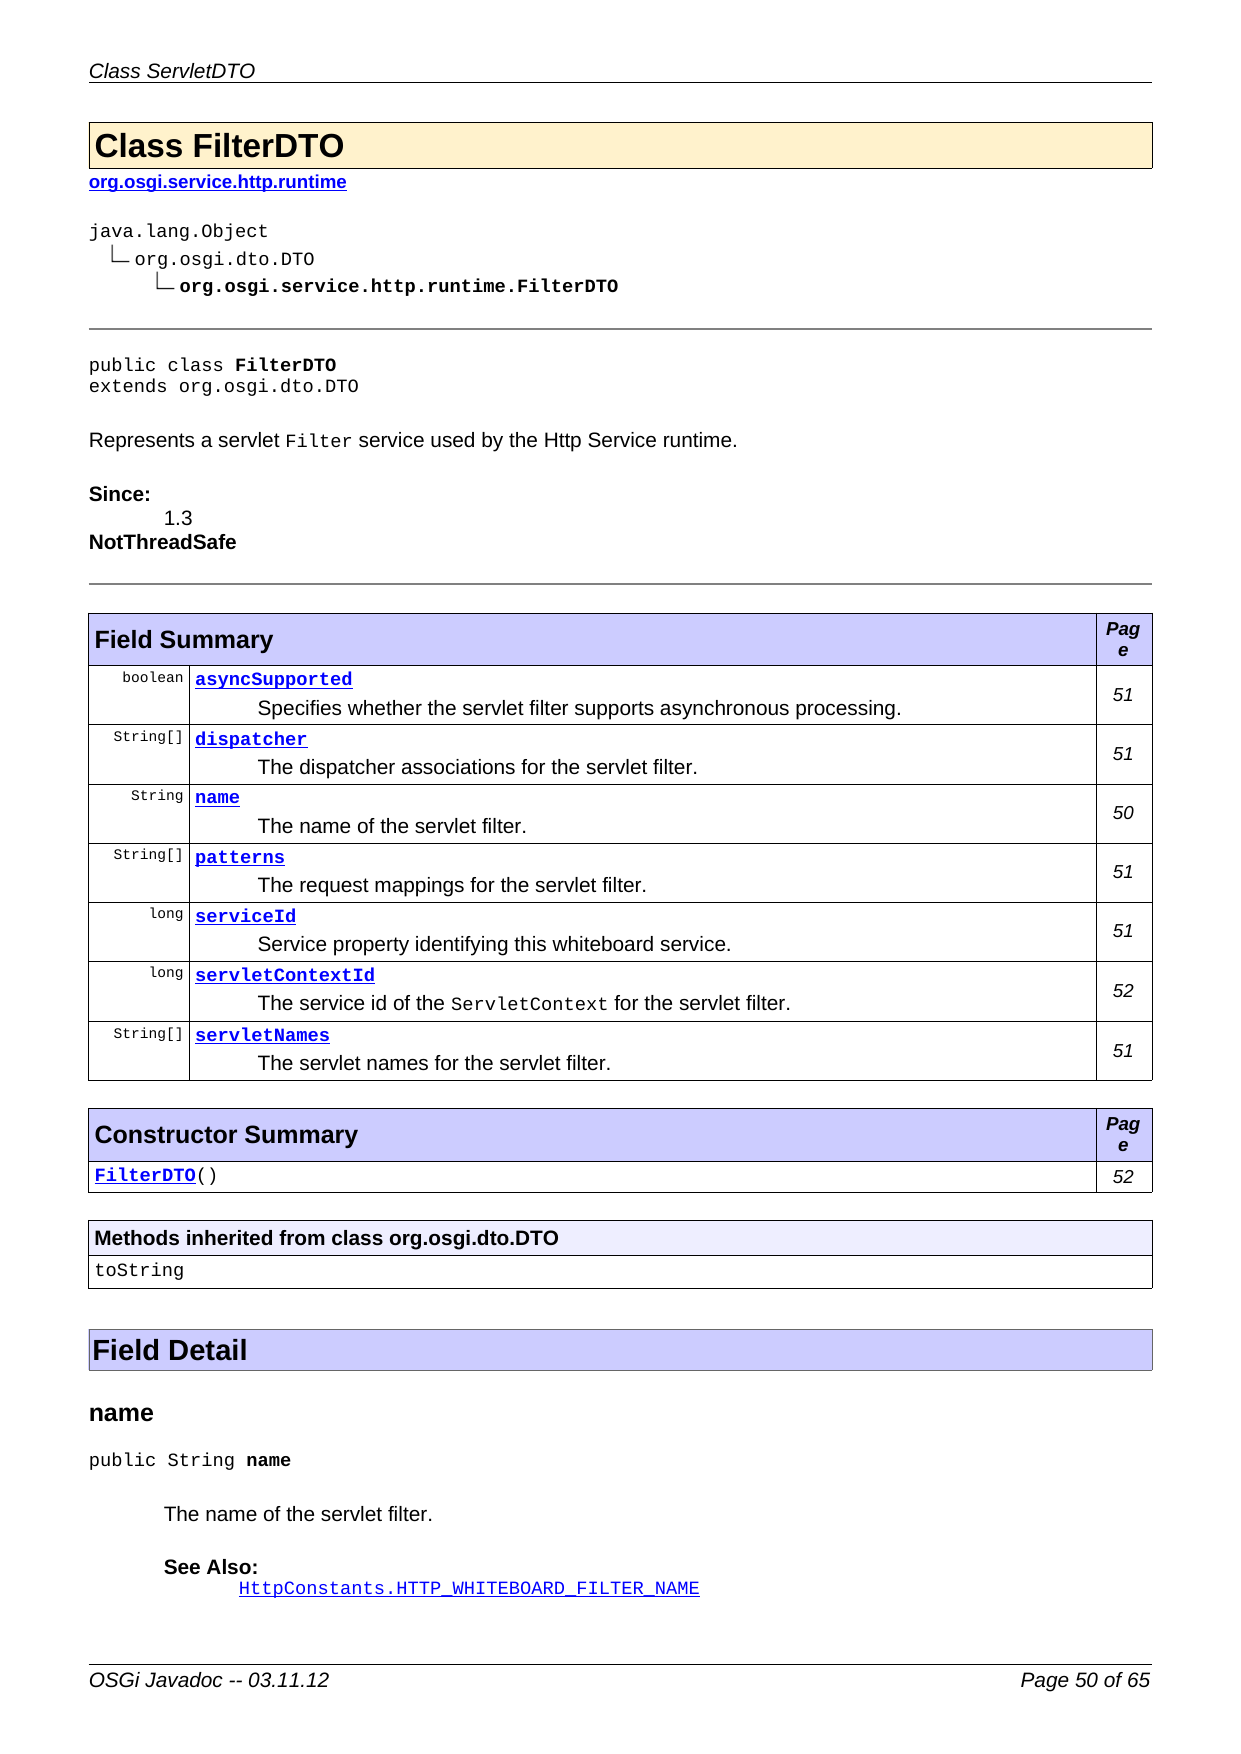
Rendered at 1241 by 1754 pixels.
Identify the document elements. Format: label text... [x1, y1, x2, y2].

table_cell 51 [1097, 725, 1152, 783]
subtitle name [88, 1398, 1152, 1427]
table_cell serviceId Service property identifying this whiteboard service. [190, 903, 1096, 961]
text Represents a servlet Filter service used by the Http Service runtime. [88, 427, 1152, 453]
table_cell servletNames The servlet names for the servlet filter. [190, 1022, 1096, 1080]
table_cell 51 [1097, 903, 1152, 961]
table_cell 50 [1097, 785, 1152, 842]
table_cell FilterDTO() [89, 1162, 1096, 1192]
table_cell 52 [1097, 1162, 1152, 1192]
text public String name [88, 1451, 1152, 1472]
table_cell servletContextId The service id of the ServletContext for the servlet filter. [190, 962, 1096, 1021]
table_header Methods inherited from class org.osgi.dto.DTO [89, 1221, 1152, 1255]
subtitle Class FilterDTO [90, 123, 1152, 168]
text public class FilterDTO [88, 356, 1152, 377]
table_cell 51 [1097, 1022, 1152, 1080]
table_cell long [89, 903, 189, 961]
table_cell String[] [89, 844, 189, 902]
table_cell 51 [1097, 666, 1152, 724]
table_header Constructor Summary [89, 1109, 1096, 1161]
text HttpConstants.HTTP_WHITEBOARD_FILTER_NAME [238, 1578, 1152, 1600]
table_cell toString [89, 1256, 1152, 1288]
table_cell name The name of the servlet filter. [190, 785, 1096, 842]
table_cell 51 [1097, 962, 1152, 1021]
table_cell patterns The request mappings for the servlet filter. [190, 844, 1096, 902]
text java.lang.Object [88, 222, 1152, 243]
text org.osgi.service.http.runtime.FilterDTO [88, 271, 1152, 298]
table_header Page [1097, 614, 1152, 665]
text NotThreadSafe [88, 530, 1152, 554]
table_header Page [1097, 1109, 1152, 1161]
text org.osgi.dto.DTO [88, 243, 1152, 271]
text 1.3 [163, 506, 1152, 530]
table_cell String[] [89, 725, 189, 783]
text The name of the servlet filter. [163, 1501, 1152, 1525]
table_header Field Summary [89, 614, 1096, 665]
picture [111, 243, 135, 266]
table_cell dispatcher The dispatcher associations for the servlet filter. [190, 725, 1096, 783]
table_cell long [89, 962, 189, 1021]
table_cell 51 [1097, 844, 1152, 902]
table_cell String[] [89, 1022, 189, 1080]
text extends org.osgi.dto.DTO [88, 377, 1152, 398]
table_cell String [89, 785, 189, 842]
text See Also: [163, 1554, 1152, 1578]
text org.osgi.service.http.runtime [88, 171, 1152, 193]
table_cell asyncSupported Specifies whether the servlet filter supports asynchronous processing. [190, 666, 1096, 724]
text Since: [88, 482, 1152, 506]
table_cell boolean [89, 666, 189, 724]
subtitle Field Detail [90, 1330, 1152, 1370]
picture [156, 270, 180, 293]
